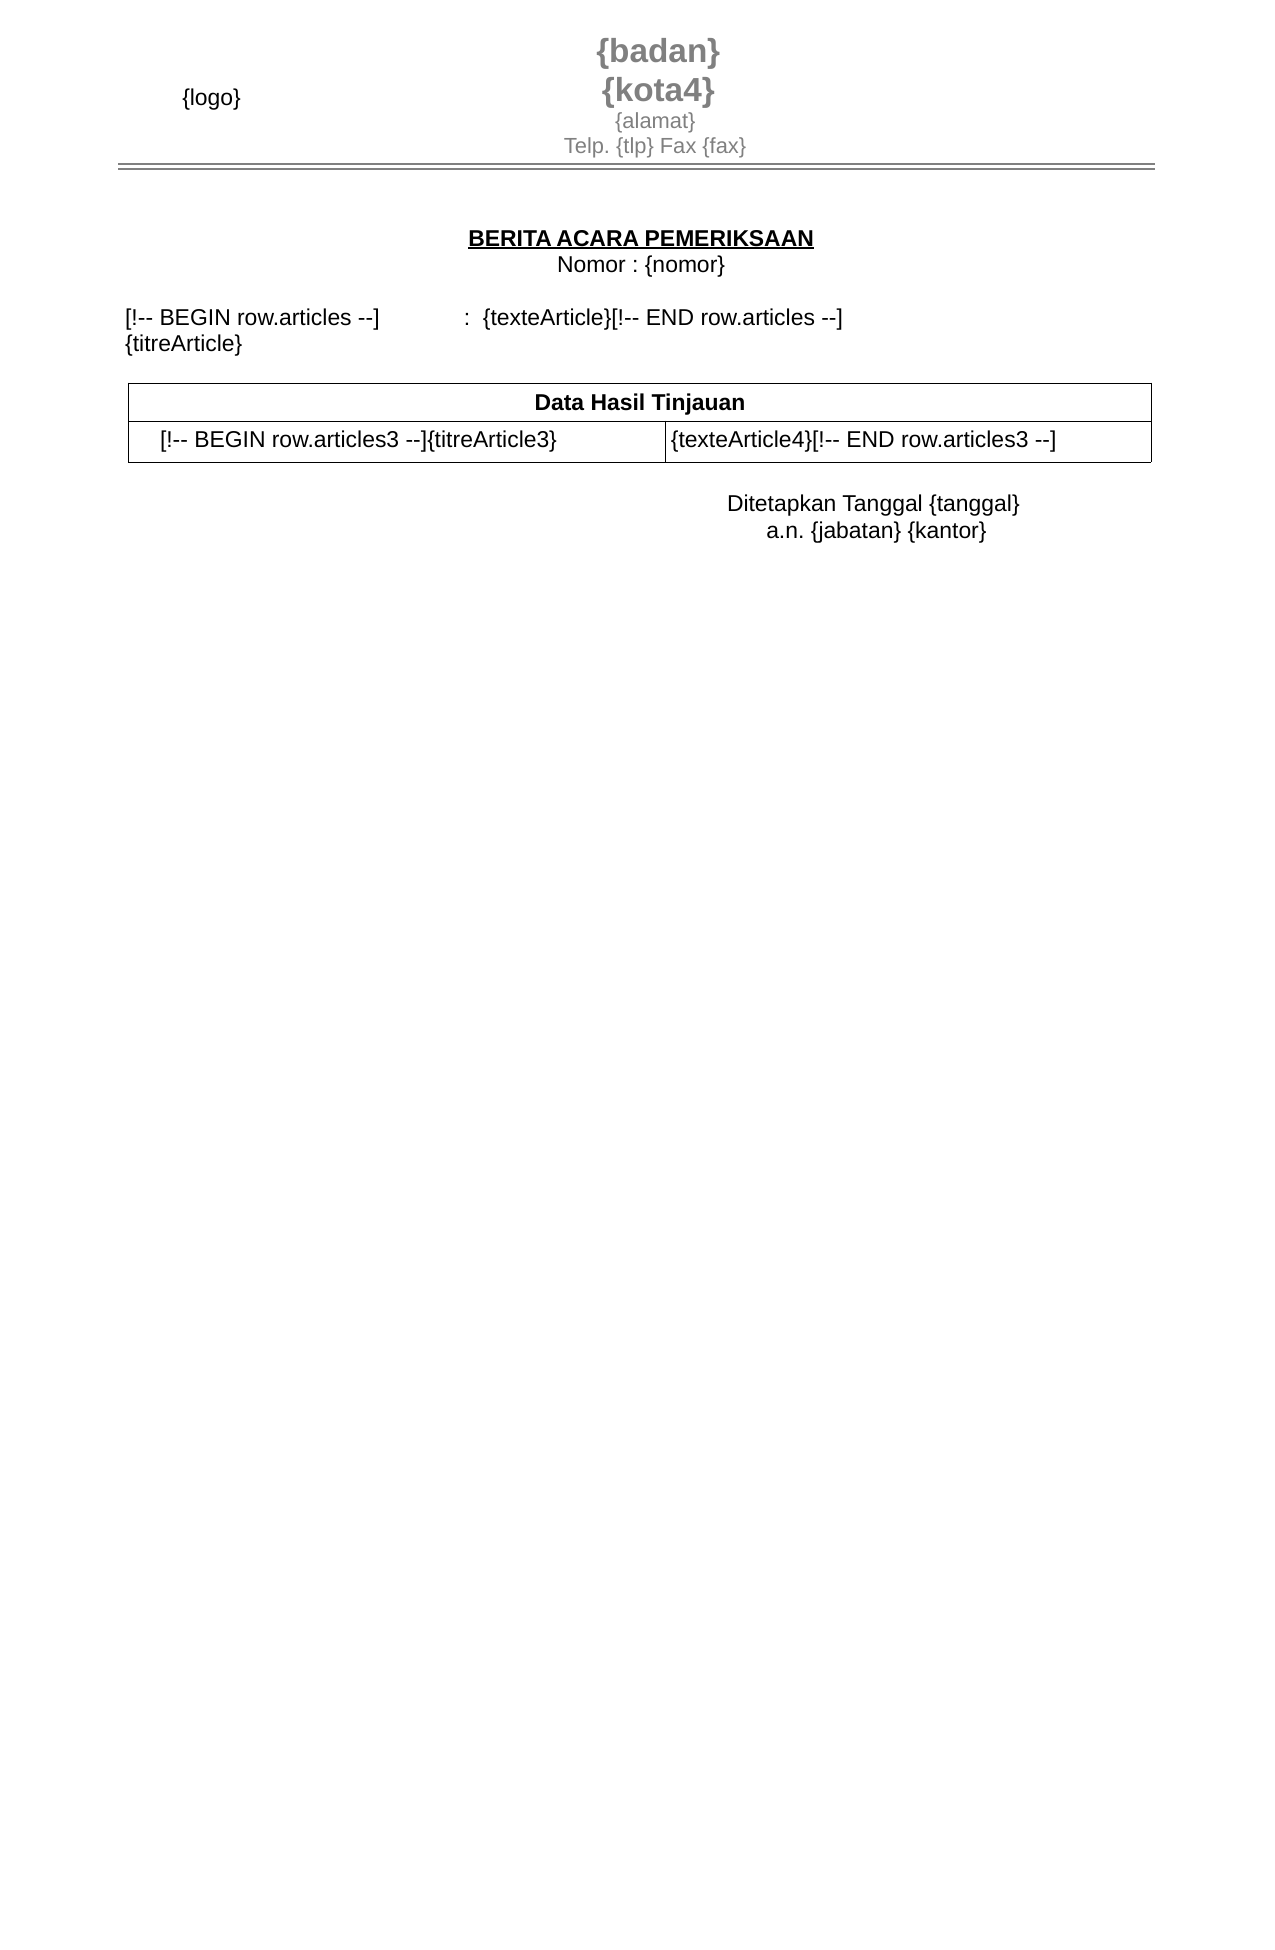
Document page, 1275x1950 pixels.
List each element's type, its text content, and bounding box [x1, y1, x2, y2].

table_cell [596, 543, 1157, 569]
table_header [125, 198, 1157, 224]
table_cell BERITA ACARA PEMERIKSAAN [125, 225, 1157, 251]
table_cell {texteArticle}[!-- END row.articles --] [483, 304, 1157, 356]
table_header [118, 31, 150, 163]
table_header Data Hasil Tinjauan [129, 384, 1151, 421]
table_cell Ditetapkan Tanggal {tanggal} [596, 490, 1157, 517]
table_header {badan} {kota4} {alamat} Telp. {tlp} Fax {fax} [273, 31, 1043, 163]
table_cell Nomor : {nomor} [125, 251, 1157, 277]
table_header {logo} [150, 31, 273, 163]
table_cell [125, 517, 596, 543]
table_cell [596, 570, 854, 675]
table_cell [125, 543, 596, 569]
table_cell [125, 490, 596, 517]
table_cell [!-- BEGIN row.articles3 --]{titreArticle3} [129, 422, 665, 462]
table_cell [483, 356, 1157, 383]
table_cell [464, 356, 483, 383]
table_cell [125, 570, 596, 675]
table_cell [125, 277, 1157, 304]
table_cell {texteArticle4}[!-- END row.articles3 --] [666, 422, 1151, 462]
table_header [1044, 31, 1154, 163]
table_cell [!-- BEGIN row.articles --]{titreArticle} [125, 304, 463, 356]
table_cell {ttd} [854, 570, 1157, 675]
table_cell {nama_pejabat} NIP. {nip_pejabat} [596, 675, 1157, 728]
table_cell [125, 675, 596, 728]
table_cell [125, 383, 1157, 490]
table_cell : [464, 304, 483, 356]
table_cell [125, 356, 463, 383]
table_cell a.n. {jabatan} {kantor} [596, 517, 1157, 543]
